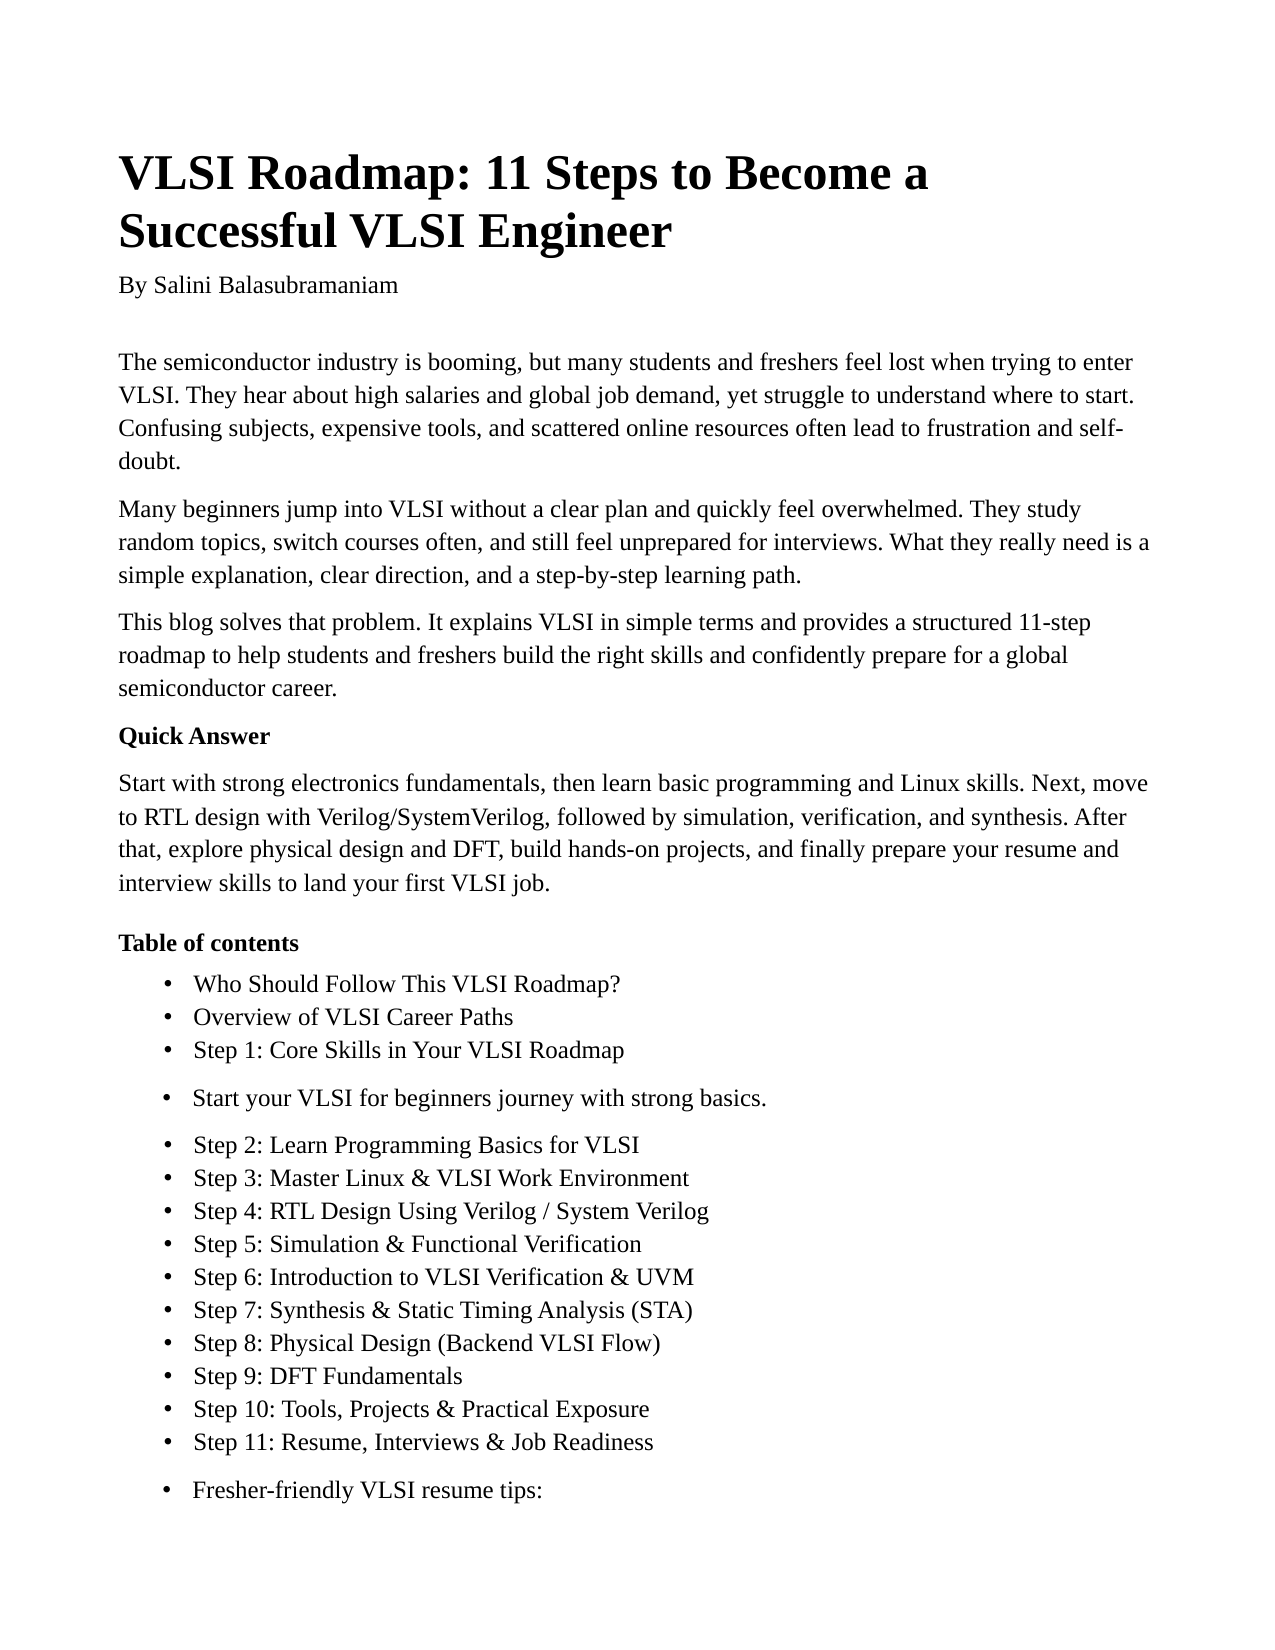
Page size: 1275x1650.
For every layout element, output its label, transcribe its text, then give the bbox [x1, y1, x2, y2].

list Step 2: Learn Programming Basics for VLSI [164, 1130, 1157, 1159]
text Many beginners jump into VLSI without a clear plan and quickly feel overwhelmed. They study random topics, switch courses often, and still feel unprepared for interviews. What they really need is a simple explanation, clear direction, and a step-by-step learning path. [118, 494, 1157, 588]
text Start with strong electronics fundamentals, then learn basic programming and Linux skills. Next, move to RTL design with Verilog/SystemVerilog, followed by simulation, verification, and synthesis. After that, explore physical design and DFT, build hands-on projects, and finally prepare your resume and interview skills to land your first VLSI job. [118, 768, 1157, 896]
text This blog solves that problem. It explains VLSI in simple terms and provides a structured 11-step roadmap to help students and freshers build the right skills and confidently prepare for a global semiconductor career. [118, 607, 1157, 702]
list Overview of VLSI Career Paths [164, 1002, 1157, 1031]
list Step 9: DFT Fundamentals [164, 1361, 1157, 1390]
list Start your VLSI for beginners journey with strong basics. [162, 1083, 1157, 1111]
text Quick Answer [118, 721, 1157, 750]
list Step 8: Physical Design (Backend VLSI Flow) [164, 1328, 1157, 1357]
text By Salini Balasubramaniam [118, 271, 1157, 299]
list Fresher-friendly VLSI resume tips: [162, 1475, 1157, 1504]
subtitle VLSI Roadmap: 11 Steps to Become a Successful VLSI Engineer [118, 143, 1157, 258]
list Step 3: Master Linux & VLSI Work Environment [164, 1163, 1157, 1192]
list Step 1: Core Skills in Your VLSI Roadmap [164, 1035, 1157, 1064]
list Step 10: Tools, Projects & Practical Exposure [164, 1394, 1157, 1423]
list Step 11: Resume, Interviews & Job Readiness [164, 1427, 1157, 1456]
list Step 5: Simulation & Functional Verification [164, 1229, 1157, 1258]
list Step 6: Introduction to VLSI Verification & UVM [164, 1262, 1157, 1291]
list Who Should Follow This VLSI Roadmap? [164, 969, 1157, 998]
list Step 4: RTL Design Using Verilog / System Verilog [164, 1196, 1157, 1225]
text The semiconductor industry is booming, but many students and freshers feel lost when trying to enter VLSI. They hear about high salaries and global job demand, yet struggle to understand where to start. Confusing subjects, expensive tools, and scattered online resources often lead to frustration and self-doubt. [118, 347, 1157, 475]
subtitle Table of contents [118, 928, 1157, 956]
list Step 7: Synthesis & Static Timing Analysis (STA) [164, 1295, 1157, 1324]
